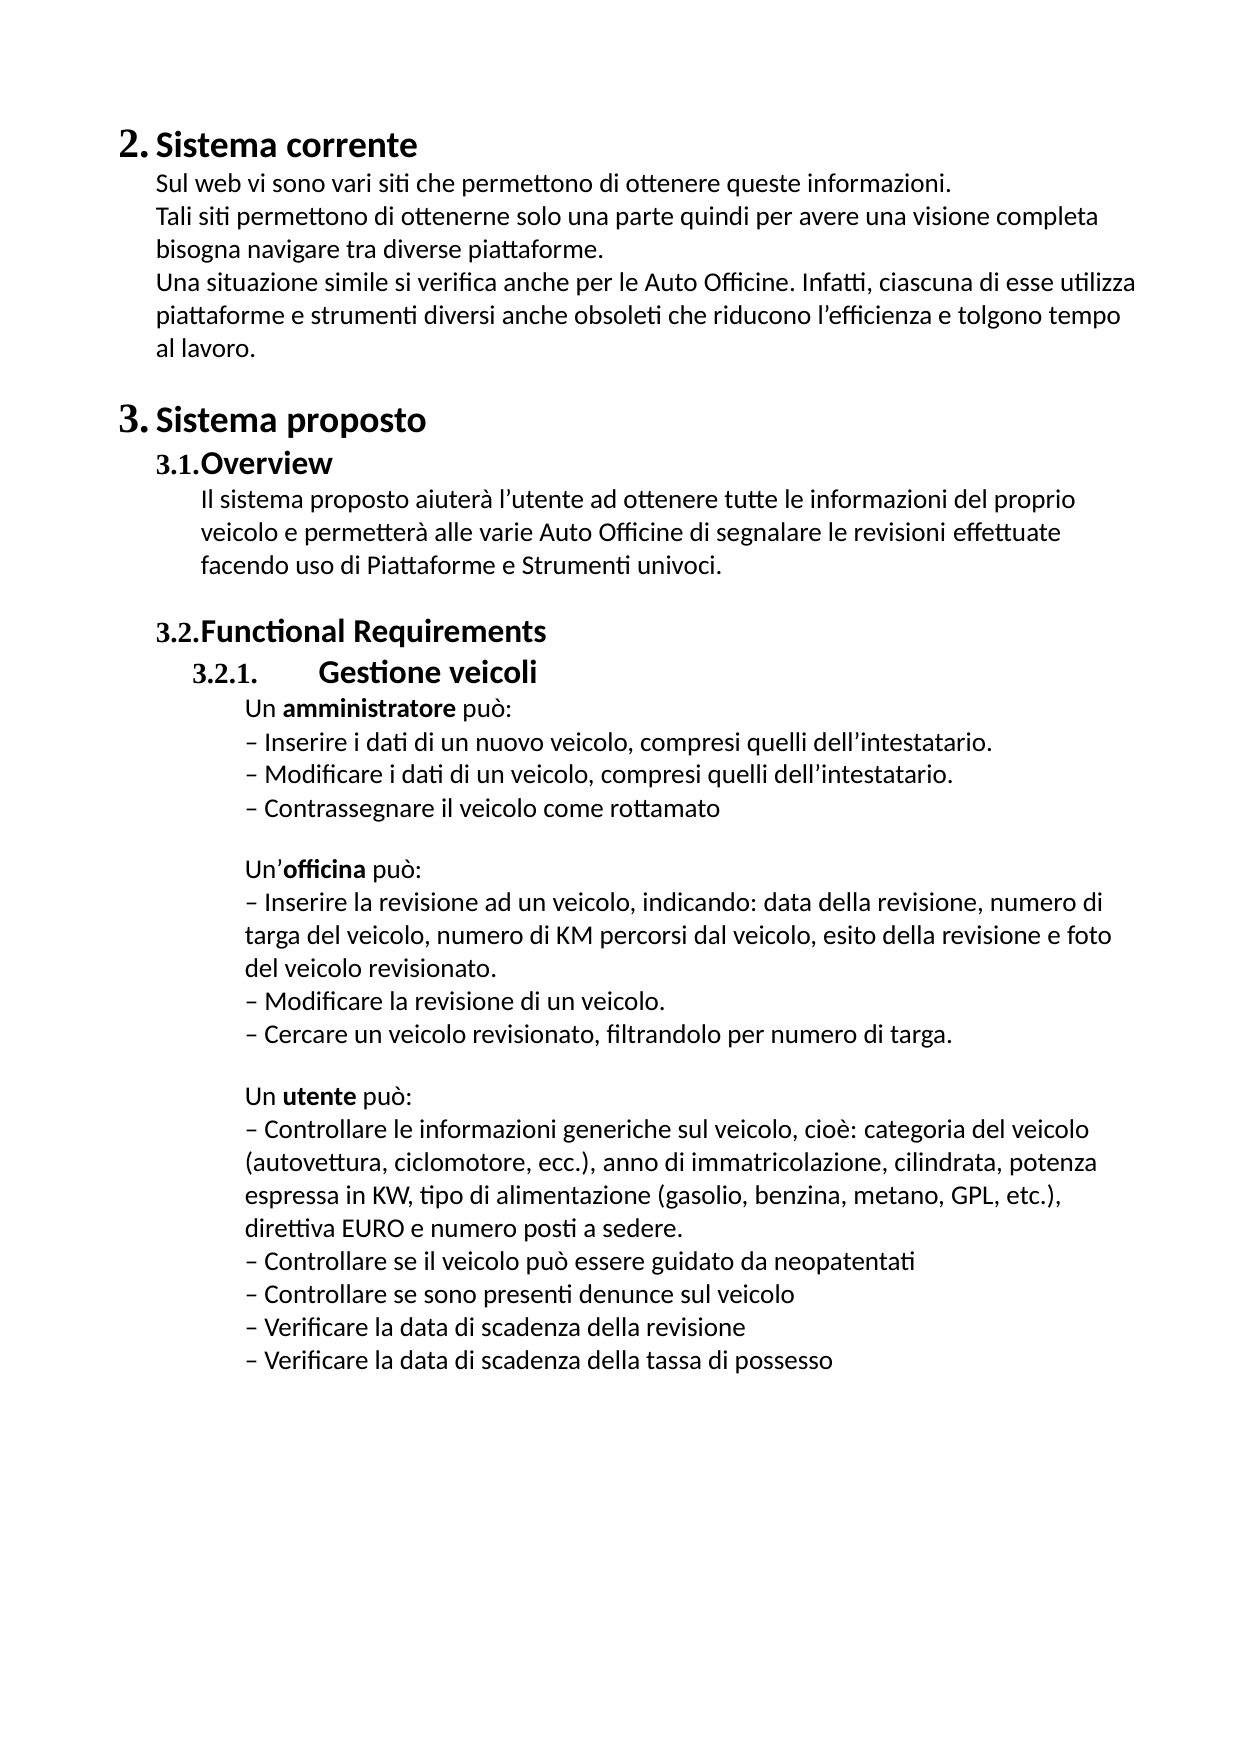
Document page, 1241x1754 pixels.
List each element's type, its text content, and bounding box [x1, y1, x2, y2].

list Overview Il sistema proposto aiuterà l’utente ad ottenere tutte le informazioni del proprio veicolo e permetterà alle varie Auto Officine di segnalare le revisioni effettuate facendo uso di Piattaforme e Strumenti univoci. [156, 442, 1137, 610]
list Sistema corrente Sul web vi sono vari siti che permettono di ottenere queste informazioni. Tali siti permettono di ottenerne solo una parte quindi per avere una visione completa bisogna navigare tra diverse piattaforme. Una situazione simile si verifica anche per le Auto Officine. Infatti, ciascuna di esse utilizza piattaforme e strumenti diversi anche obsoleti che riducono l’efficienza e tolgono tempo al lavoro. [118, 118, 1137, 393]
text Un utente può: – Controllare le informazioni generiche sul veicolo, cioè: categoria del veicolo (autovettura, ciclomotore, ecc.), anno di immatricolazione, cilindrata, potenza espressa in KW, tipo di alimentazione (gasolio, benzina, metano, GPL, etc.), direttiva EURO e numero posti a sedere. – Controllare se il veicolo può essere guidato da neopatentati – Controllare se sono presenti denunce sul veicolo – Verificare la data di scadenza della revisione – Verificare la data di scadenza della tassa di possesso [244, 1079, 1137, 1405]
text Un’officina può: – Inserire la revisione ad un veicolo, indicando: data della revisione, numero di targa del veicolo, numero di KM percorsi dal veicolo, esito della revisione e foto del veicolo revisionato. – Modificare la revisione di un veicolo. – Cercare un veicolo revisionato, filtrandolo per numero di targa. [244, 852, 1137, 1079]
list Sistema proposto [118, 393, 1137, 442]
list Gestione veicoli Un amministratore può: – Inserire i dati di un nuovo veicolo, compresi quelli dell’intestatario. – Modificare i dati di un veicolo, compresi quelli dell’intestatario. – Contrassegnare il veicolo come rottamato [192, 651, 1137, 852]
list Functional Requirements [156, 610, 1137, 651]
